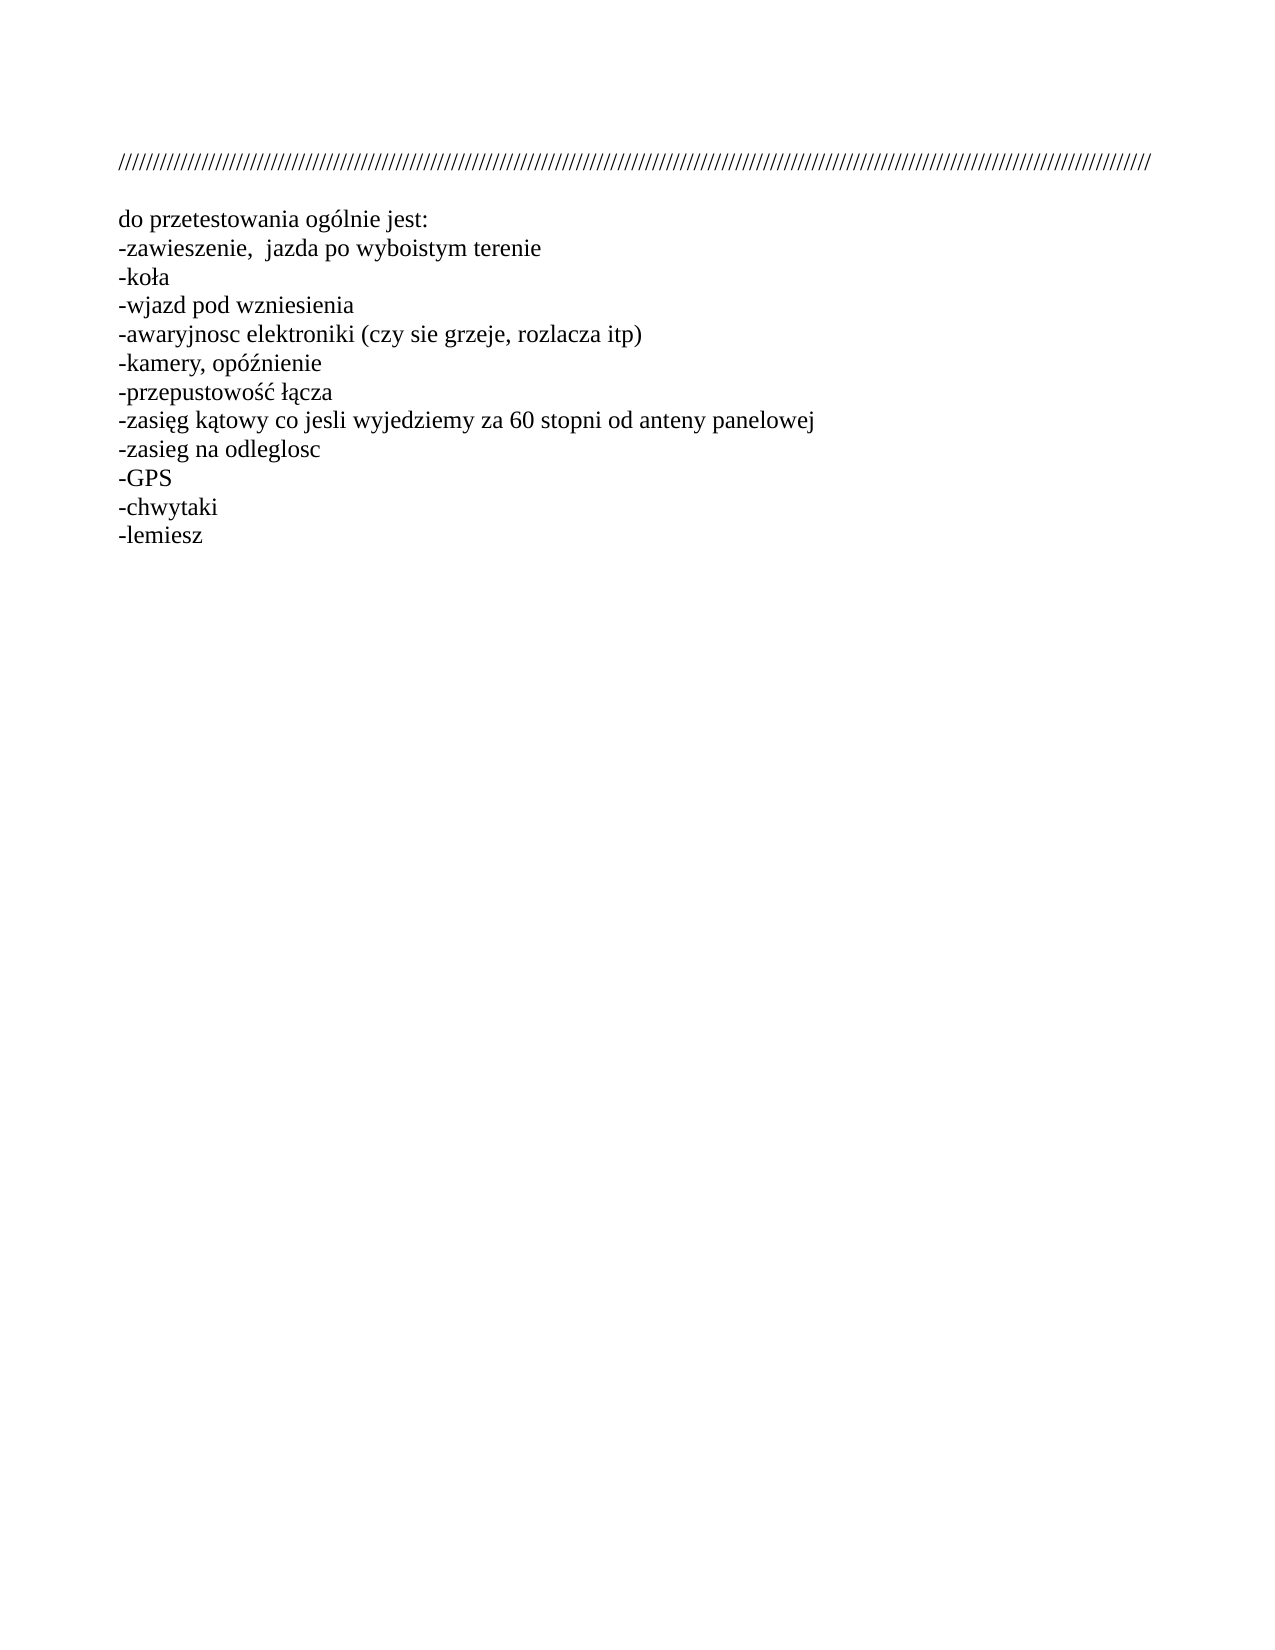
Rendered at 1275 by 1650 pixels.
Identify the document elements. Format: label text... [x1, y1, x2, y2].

text -lemiesz [118, 521, 1157, 549]
text ///////////////////////////////////////////////////////////////////////////////////////////////////////////////////////////////////////////////////// [118, 147, 1157, 176]
text -zawieszenie, jazda po wyboistym terenie [118, 233, 1157, 262]
text -zasięg kątowy co jesli wyjedziemy za 60 stopni od anteny panelowej [118, 406, 1157, 434]
text do przetestowania ogólnie jest: [118, 204, 1157, 233]
text -chwytaki [118, 492, 1157, 521]
text -kamery, opóźnienie [118, 348, 1157, 377]
text -awaryjnosc elektroniki (czy sie grzeje, rozlacza itp) [118, 319, 1157, 348]
text -przepustowość łącza [118, 377, 1157, 406]
text -wjazd pod wzniesienia [118, 291, 1157, 319]
text -koła [118, 262, 1157, 291]
text -zasieg na odleglosc [118, 434, 1157, 463]
text -GPS [118, 463, 1157, 492]
